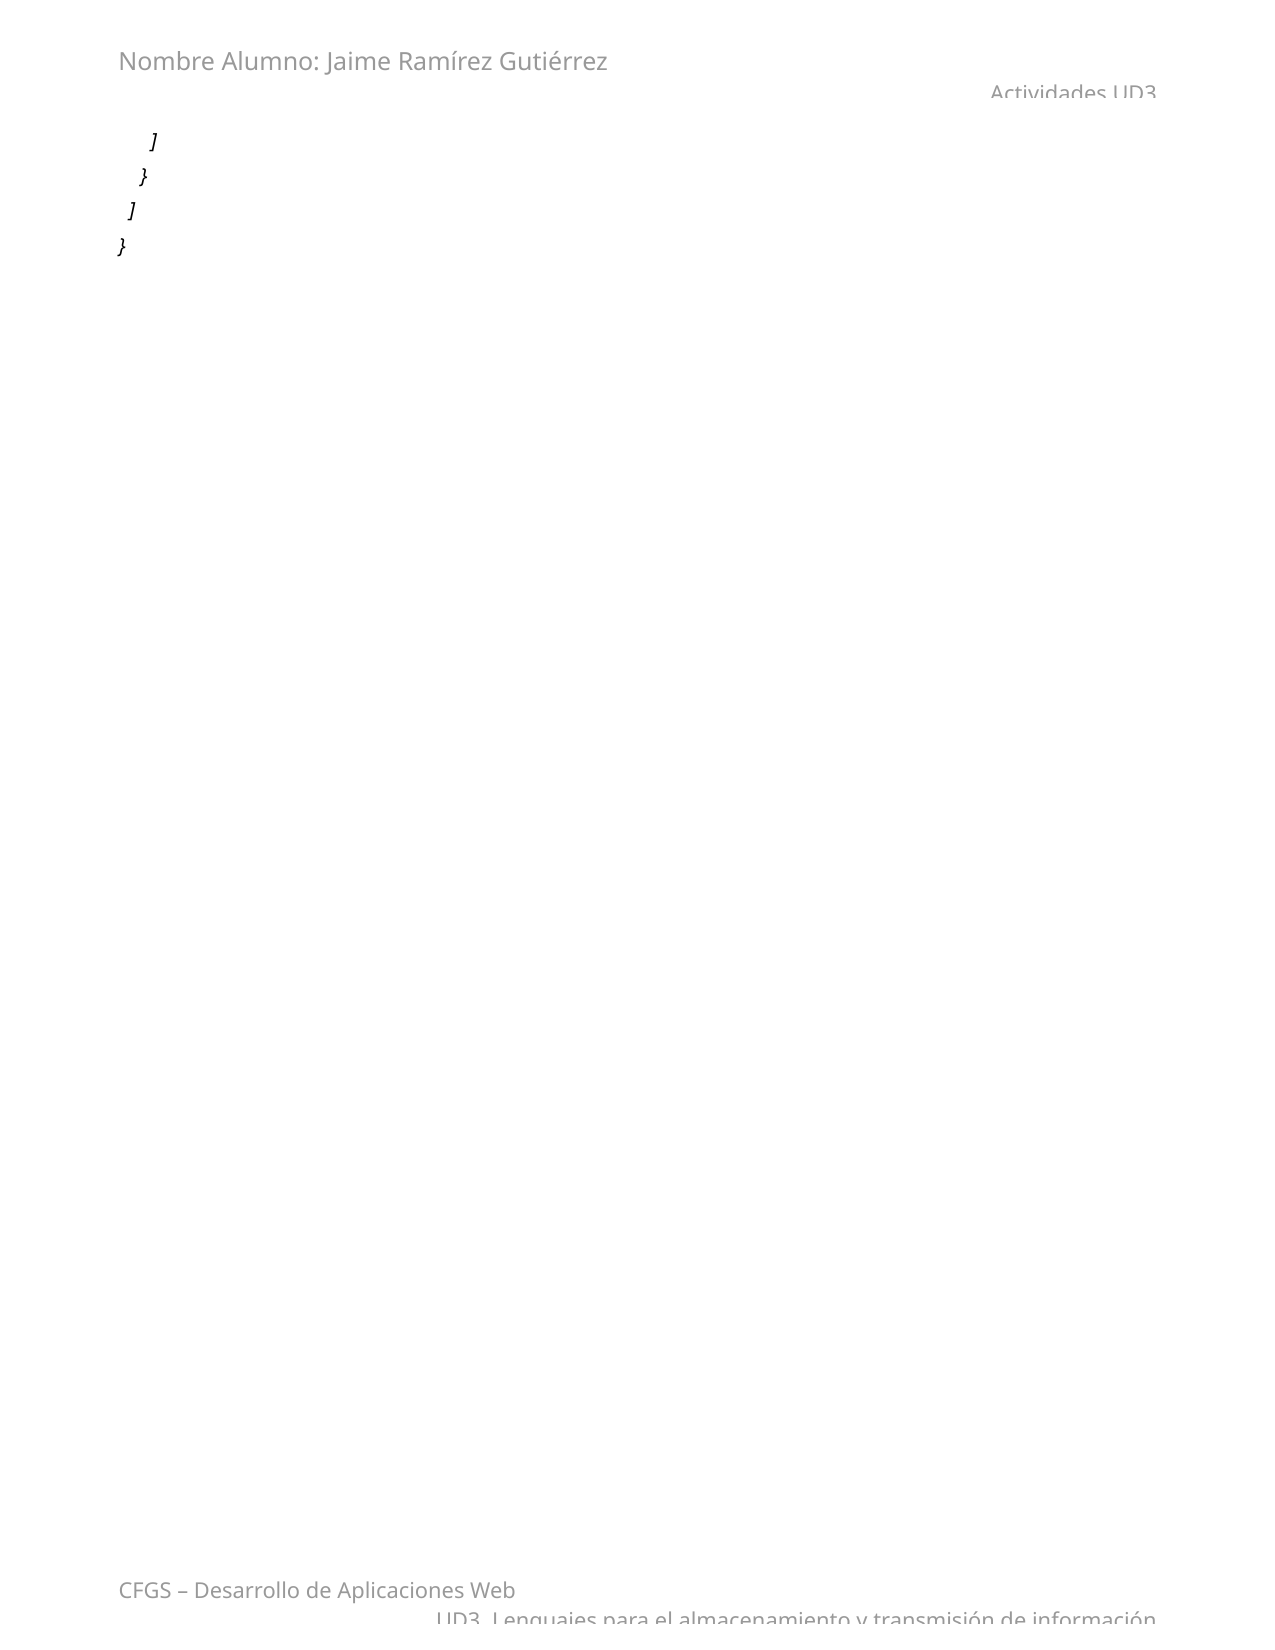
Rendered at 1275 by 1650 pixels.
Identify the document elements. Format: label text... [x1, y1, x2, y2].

text ] } ] [118, 127, 1157, 223]
text } [118, 232, 1157, 294]
